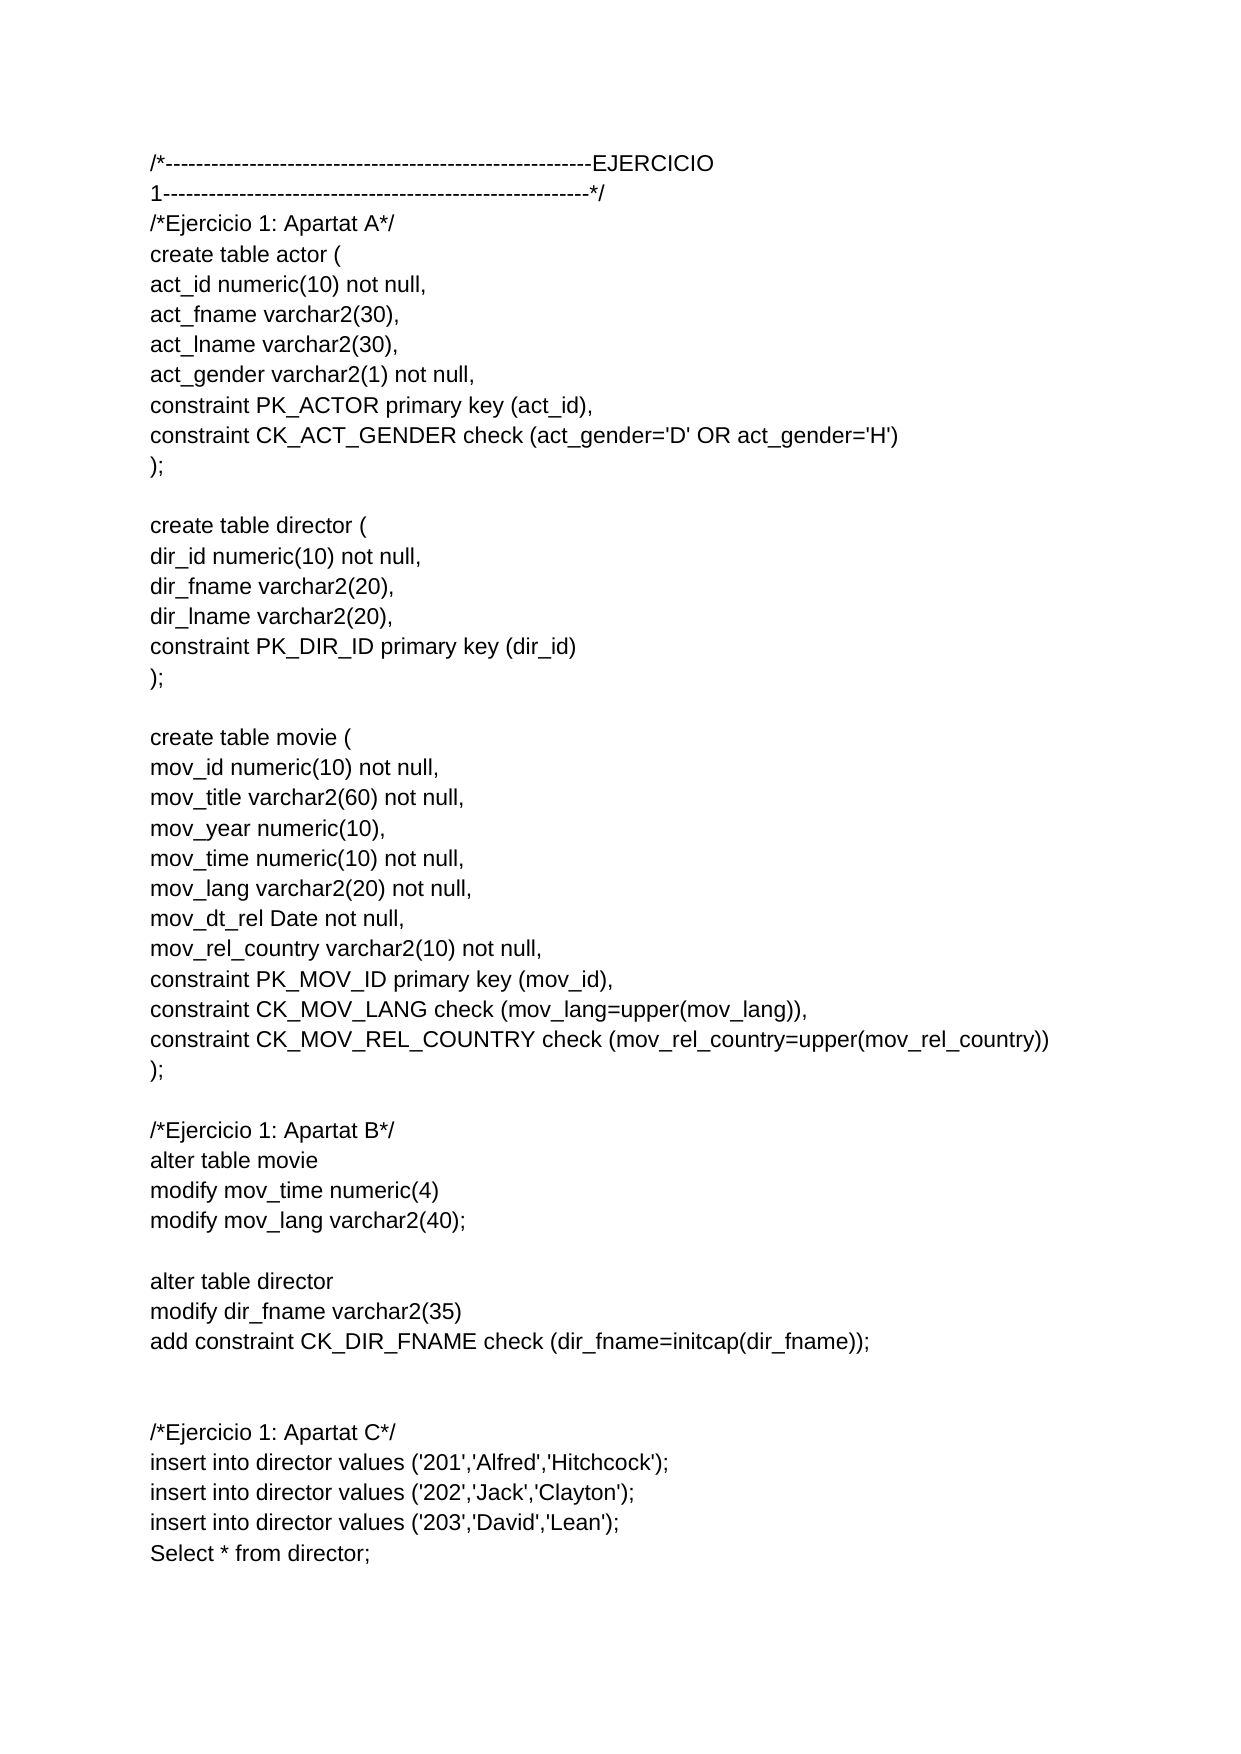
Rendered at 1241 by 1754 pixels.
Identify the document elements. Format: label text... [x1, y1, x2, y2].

text /*Ejercicio 1: Apartat C*/ [150, 1419, 1090, 1445]
text /*--------------------------------------------------------EJERCICIO 1--------------------------------------------------------*/ [150, 150, 1090, 207]
text alter table movie [150, 1147, 1090, 1173]
text constraint PK_MOV_ID primary key (mov_id), [150, 966, 1090, 992]
text constraint CK_ACT_GENDER check (act_gender='D' OR act_gender='H') [150, 422, 1090, 448]
text modify dir_fname varchar2(35) [150, 1298, 1090, 1324]
text constraint CK_MOV_REL_COUNTRY check (mov_rel_country=upper(mov_rel_country)) [150, 1026, 1090, 1052]
text insert into director values ('203','David','Lean'); [150, 1509, 1090, 1536]
text act_id numeric(10) not null, [150, 271, 1090, 297]
text add constraint CK_DIR_FNAME check (dir_fname=initcap(dir_fname)); [150, 1328, 1090, 1354]
text act_fname varchar2(30), [150, 301, 1090, 327]
text constraint CK_MOV_LANG check (mov_lang=upper(mov_lang)), [150, 996, 1090, 1022]
text /*Ejercicio 1: Apartat B*/ [150, 1117, 1090, 1143]
text dir_id numeric(10) not null, [150, 543, 1090, 569]
text mov_year numeric(10), [150, 814, 1090, 841]
text ); [150, 452, 1090, 478]
text create table director ( [150, 512, 1090, 539]
text mov_title varchar2(60) not null, [150, 784, 1090, 811]
text /*Ejercicio 1: Apartat A*/ [150, 210, 1090, 237]
text Select * from director; [150, 1539, 1090, 1566]
text mov_dt_rel Date not null, [150, 905, 1090, 932]
text act_lname varchar2(30), [150, 331, 1090, 358]
text create table movie ( [150, 724, 1090, 750]
text dir_lname varchar2(20), [150, 603, 1090, 629]
text constraint PK_DIR_ID primary key (dir_id) [150, 633, 1090, 660]
text ); [150, 663, 1090, 690]
text modify mov_lang varchar2(40); [150, 1207, 1090, 1234]
text create table actor ( [150, 241, 1090, 267]
text dir_fname varchar2(20), [150, 573, 1090, 599]
text mov_lang varchar2(20) not null, [150, 875, 1090, 901]
text modify mov_time numeric(4) [150, 1177, 1090, 1203]
text ); [150, 1056, 1090, 1083]
text insert into director values ('202','Jack','Clayton'); [150, 1479, 1090, 1506]
text mov_rel_country varchar2(10) not null, [150, 935, 1090, 962]
text mov_id numeric(10) not null, [150, 754, 1090, 781]
text alter table director [150, 1268, 1090, 1294]
text mov_time numeric(10) not null, [150, 845, 1090, 871]
text insert into director values ('201','Alfred','Hitchcock'); [150, 1449, 1090, 1475]
text constraint PK_ACTOR primary key (act_id), [150, 392, 1090, 418]
text act_gender varchar2(1) not null, [150, 361, 1090, 388]
